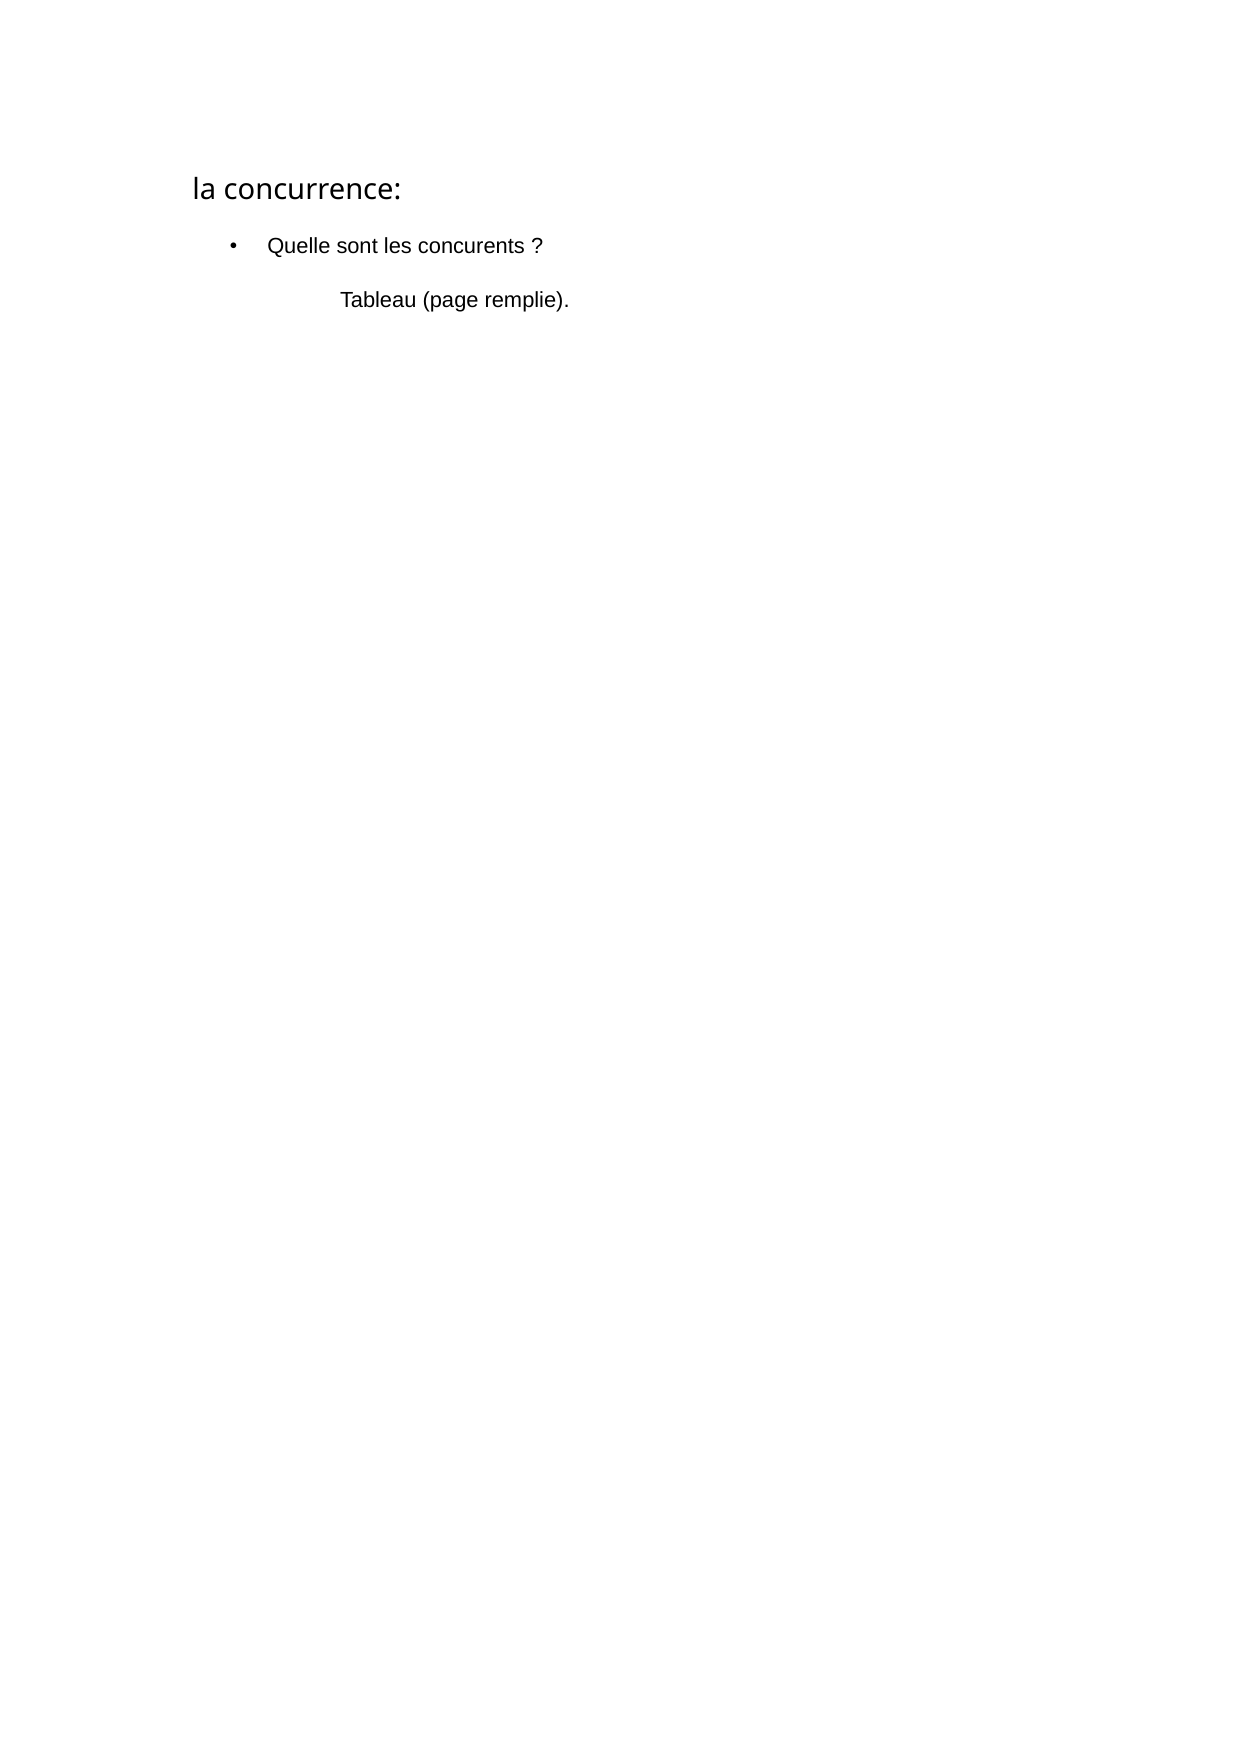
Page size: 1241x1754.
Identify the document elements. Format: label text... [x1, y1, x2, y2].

text la concurrence: [118, 168, 1125, 208]
text Tableau (page remplie). [118, 287, 1125, 313]
list Quelle sont les concurents ? [229, 233, 1125, 259]
